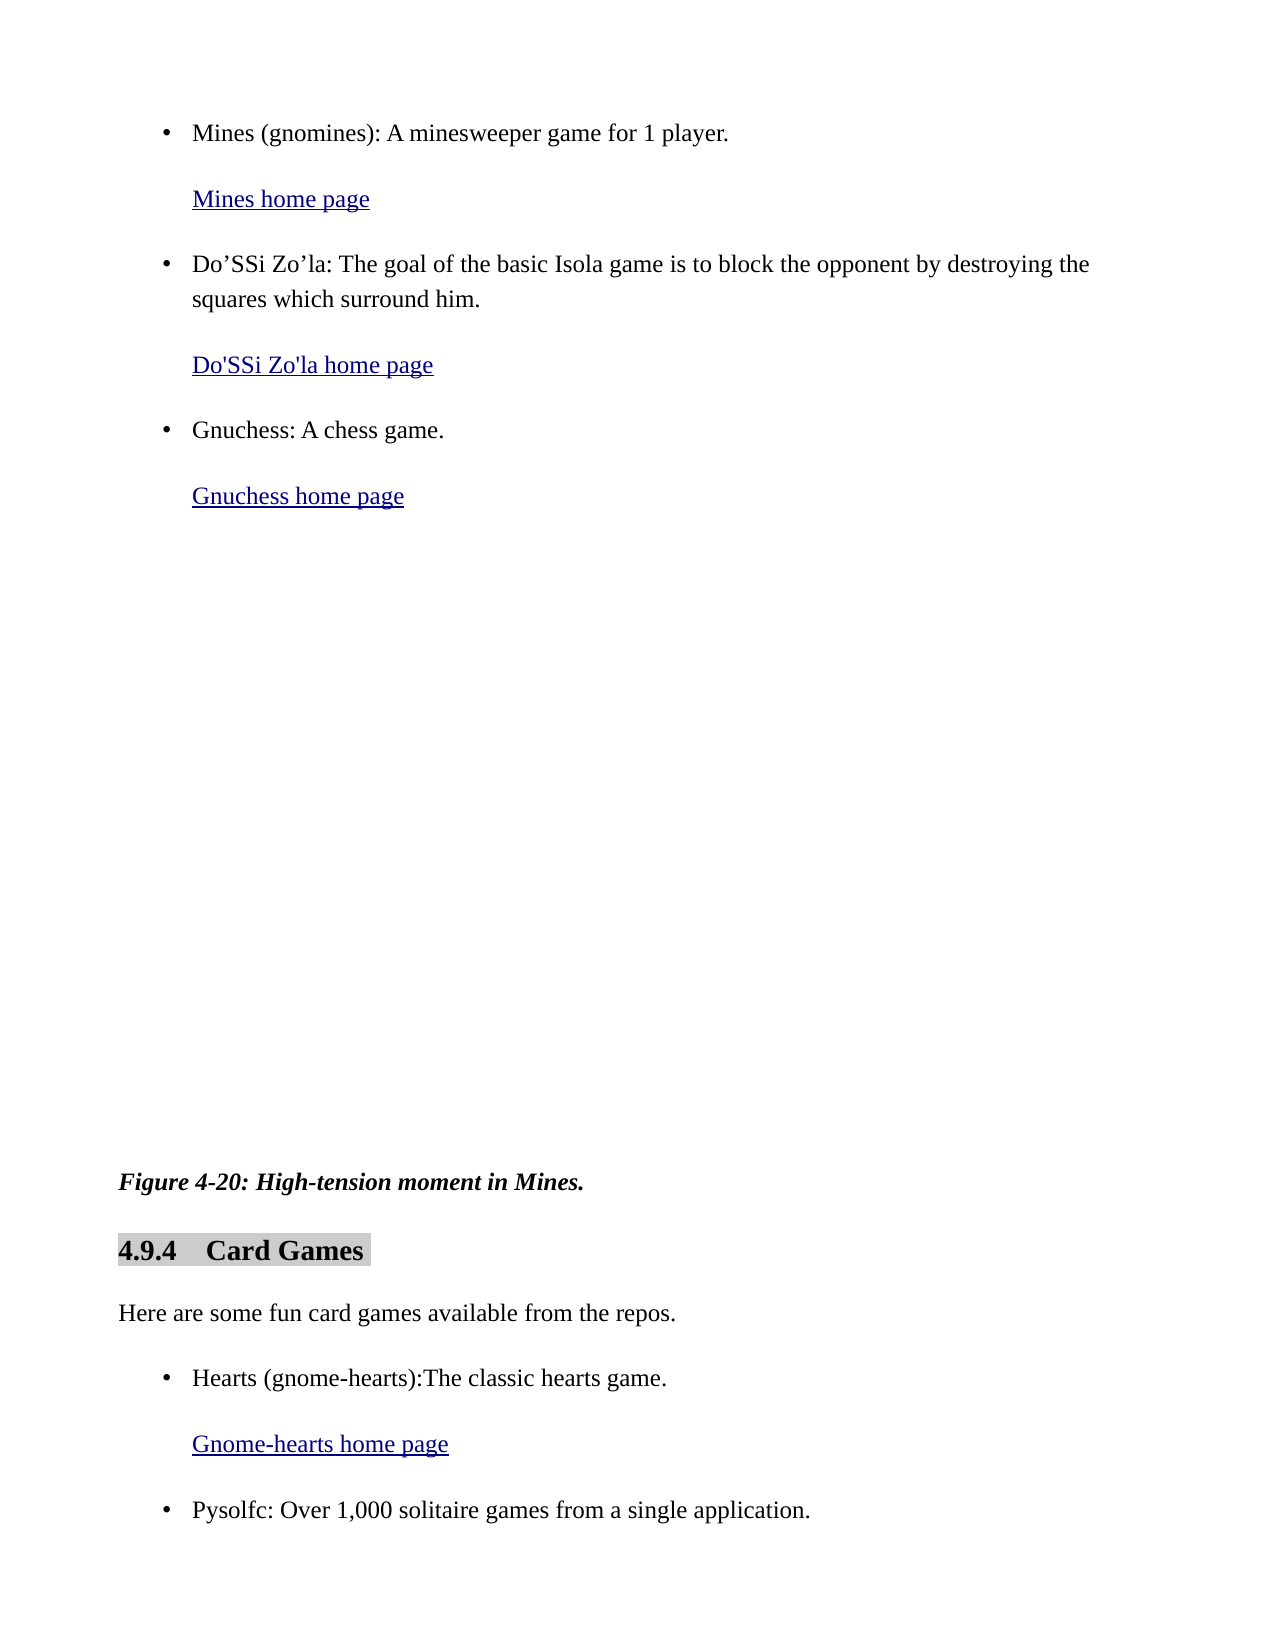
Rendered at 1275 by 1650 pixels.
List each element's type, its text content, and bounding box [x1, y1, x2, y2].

list Gnome-hearts home page [162, 1429, 1157, 1458]
text Mines home page [118, 184, 1157, 213]
list Do'SSi Zo'la home page [162, 350, 1157, 378]
text Here are some fun card games available from the repos. [118, 1298, 1157, 1326]
subtitle 4.9.4 Card Games [371, 1233, 1157, 1266]
list Do’SSi Zo’la: The goal of the basic Isola game is to block the opponent by destroying the squares which surround him. [162, 249, 1157, 313]
list Gnuchess: A chess game. [162, 416, 1157, 444]
list Pysolfc: Over 1,000 solitaire games from a single application. [162, 1495, 1157, 1524]
list Hearts (gnome-hearts):The classic hearts game. [162, 1363, 1157, 1392]
list Mines (gnomines): A minesweeper game for 1 player. [162, 118, 1157, 147]
list Gnuchess home page [162, 481, 1157, 510]
text Figure 4-20: High-tension moment in Mines. [118, 1167, 1157, 1196]
